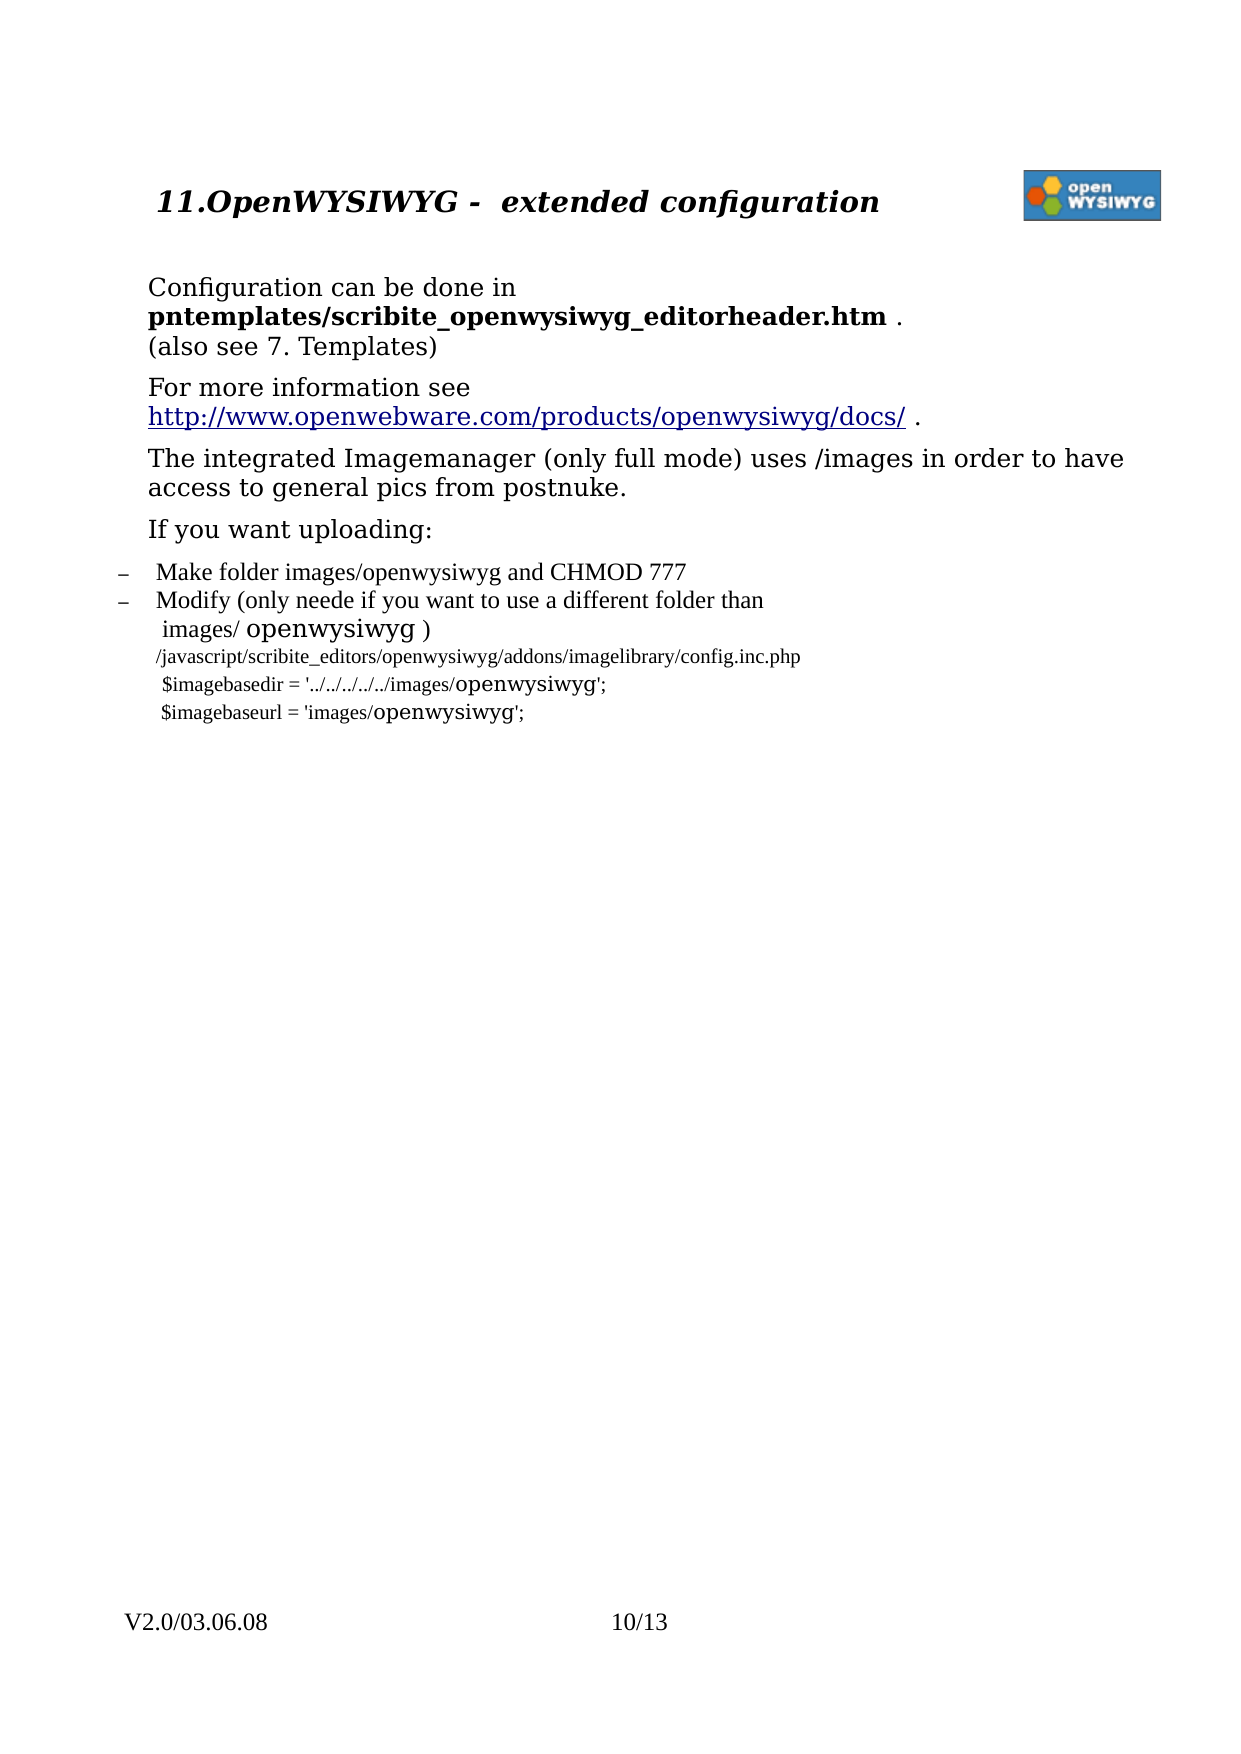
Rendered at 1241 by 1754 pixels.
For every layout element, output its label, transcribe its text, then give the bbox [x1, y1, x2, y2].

picture [1023, 170, 1162, 221]
text The integrated Imagemanager (only full mode) uses /images in order to have access to general pics from postnuke. [148, 444, 1160, 503]
subtitle OpenWYSIWYG - extended configuration [156, 185, 1023, 219]
list Make folder images/openwysiwyg and CHMOD 777 [118, 557, 1160, 586]
text Configuration can be done in pntemplates/scribite_openwysiwyg_editorheader.htm . (also see 7. Templates) [148, 273, 1160, 361]
text If you want uploading: [148, 515, 1160, 544]
list Modify (only neede if you want to use a different folder than images/ openwysiwyg ) /javascript/scribite_editors/openwysiwyg/addons/imagelibrary/config.inc.php $imagebasedir = '../../../../../images/openwysiwyg'; $imagebaseurl = 'images/openwysiwyg'; [118, 586, 1160, 726]
text For more information see http://www.openwebware.com/products/openwysiwyg/docs/ . [148, 373, 1160, 432]
